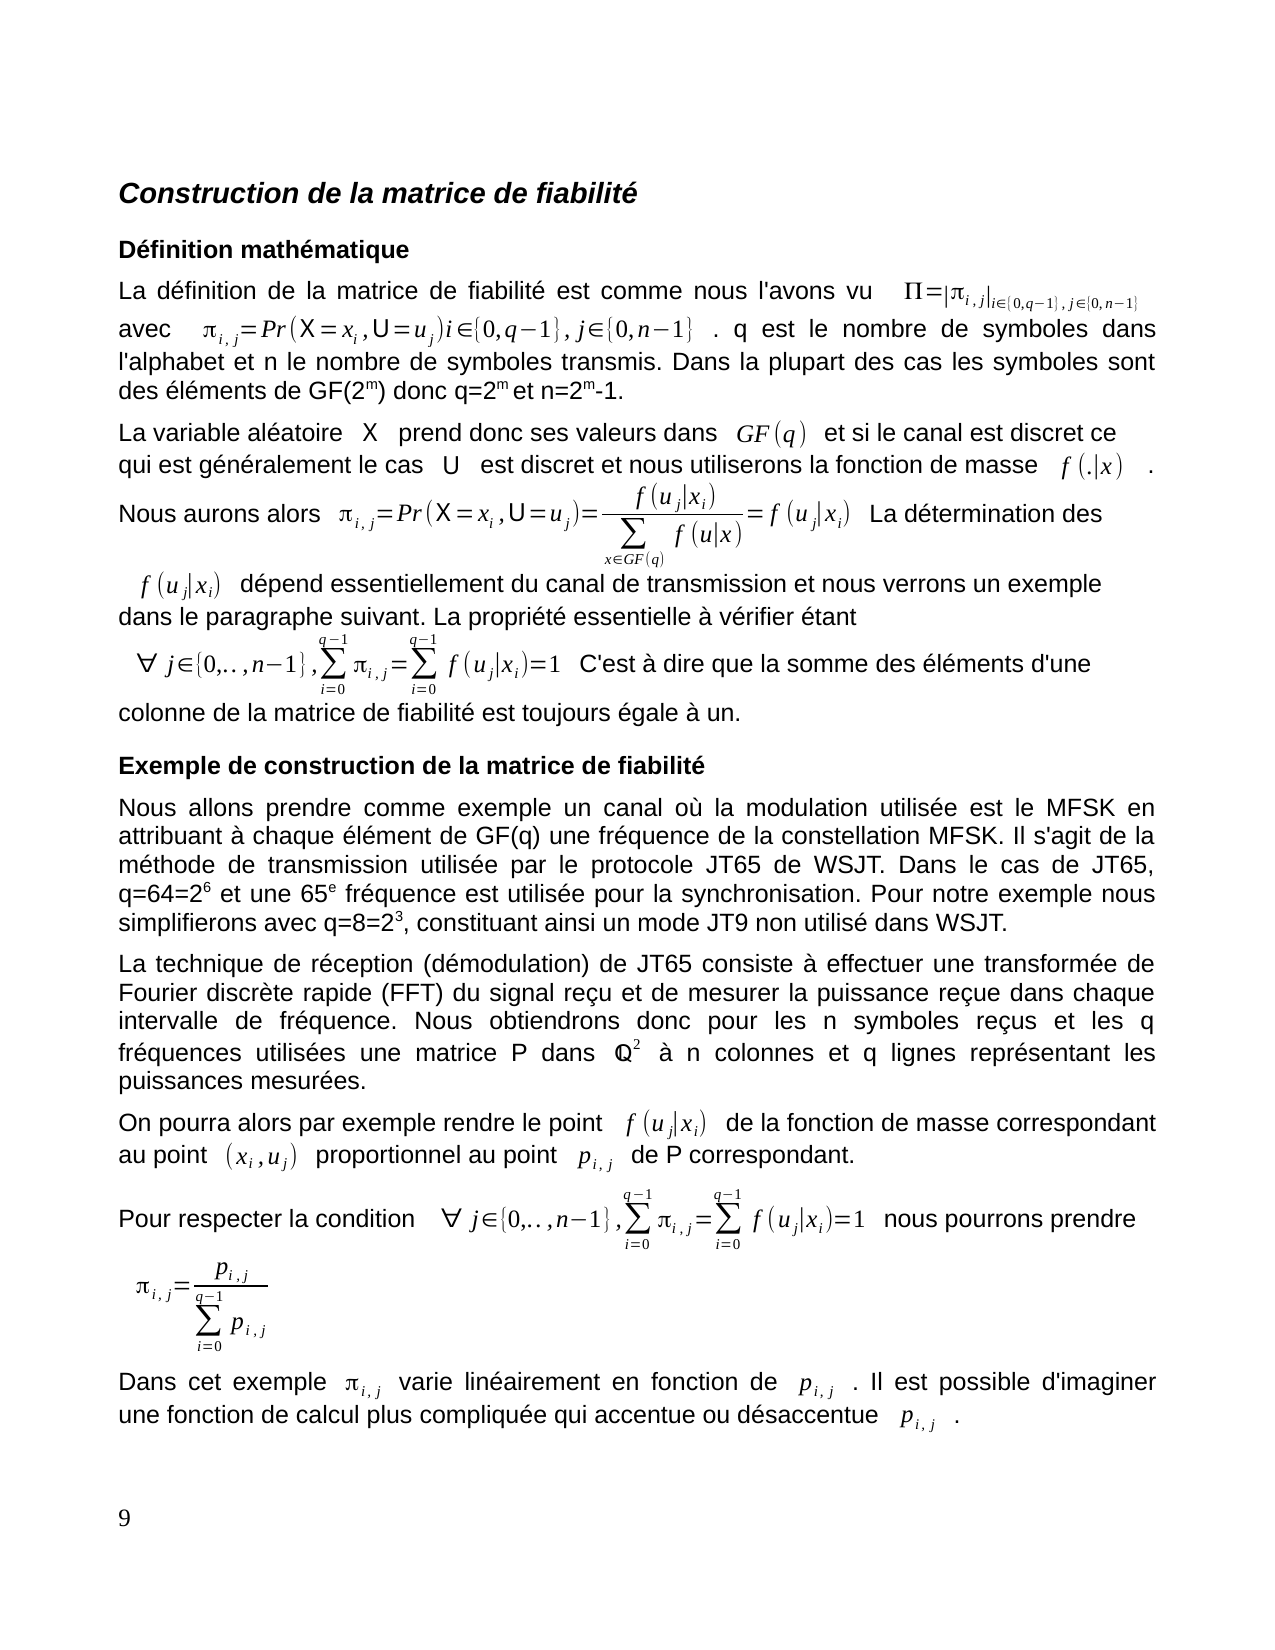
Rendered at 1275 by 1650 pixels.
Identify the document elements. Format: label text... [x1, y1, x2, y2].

text La définition de la matrice de fiabilité est comme nous l'avons vu avec . q est le nombre de symboles dans l'alphabet et n le nombre de symboles transmis. Dans la plupart des cas les symboles sont des éléments de GF(2m) donc q=2m et n=2m-1. [118, 276, 1157, 404]
text Nous allons prendre comme exemple un canal où la modulation utilisée est le MFSK en attribuant à chaque élément de GF(q) une fréquence de la constellation MFSK. Il s'agit de la méthode de transmission utilisée par le protocole JT65 de WSJT. Dans le cas de JT65, q=64=26 et une 65e fréquence est utilisée pour la synchronisation. Pour notre exemple nous simplifierons avec q=8=23, constituant ainsi un mode JT9 non utilisé dans WSJT. [118, 793, 1157, 936]
subtitle Définition mathématique [118, 235, 1157, 264]
text La technique de réception (démodulation) de JT65 consiste à effectuer une transformée de Fourier discrète rapide (FFT) du signal reçu et de mesurer la puissance reçue dans chaque intervalle de fréquence. Nous obtiendrons donc pour les n symboles reçus et les q fréquences utilisées une matrice P dansà n colonnes et q lignes représentant les puissances mesurées. [118, 949, 1157, 1095]
text Dans cet exemplevarie linéairement en fonction de. Il est possible d'imaginer une fonction de calcul plus compliquée qui accentue ou désaccentue. [118, 1367, 1157, 1432]
text Pour respecter la condition nous pourrons prendre [118, 1185, 1157, 1355]
text On pourra alors par exemple rendre le pointde la fonction de masse correspondant au pointproportionnel au pointde P correspondant. [118, 1107, 1157, 1173]
subtitle Construction de la matrice de fiabilité [118, 176, 1157, 210]
subtitle Exemple de construction de la matrice de fiabilité [118, 751, 1157, 780]
text La variable aléatoireprend donc ses valeurs danset si le canal est discret ce qui est généralement le casest discret et nous utiliserons la fonction de masse . Nous aurons alorsLa détermination desdépend essentiellement du canal de transmission et nous verrons un exemple dans le paragraphe suivant. La propriété essentielle à vérifier étant C'est à dire que la somme des éléments d'une colonne de la matrice de fiabilité est toujours égale à un. [118, 417, 1157, 726]
